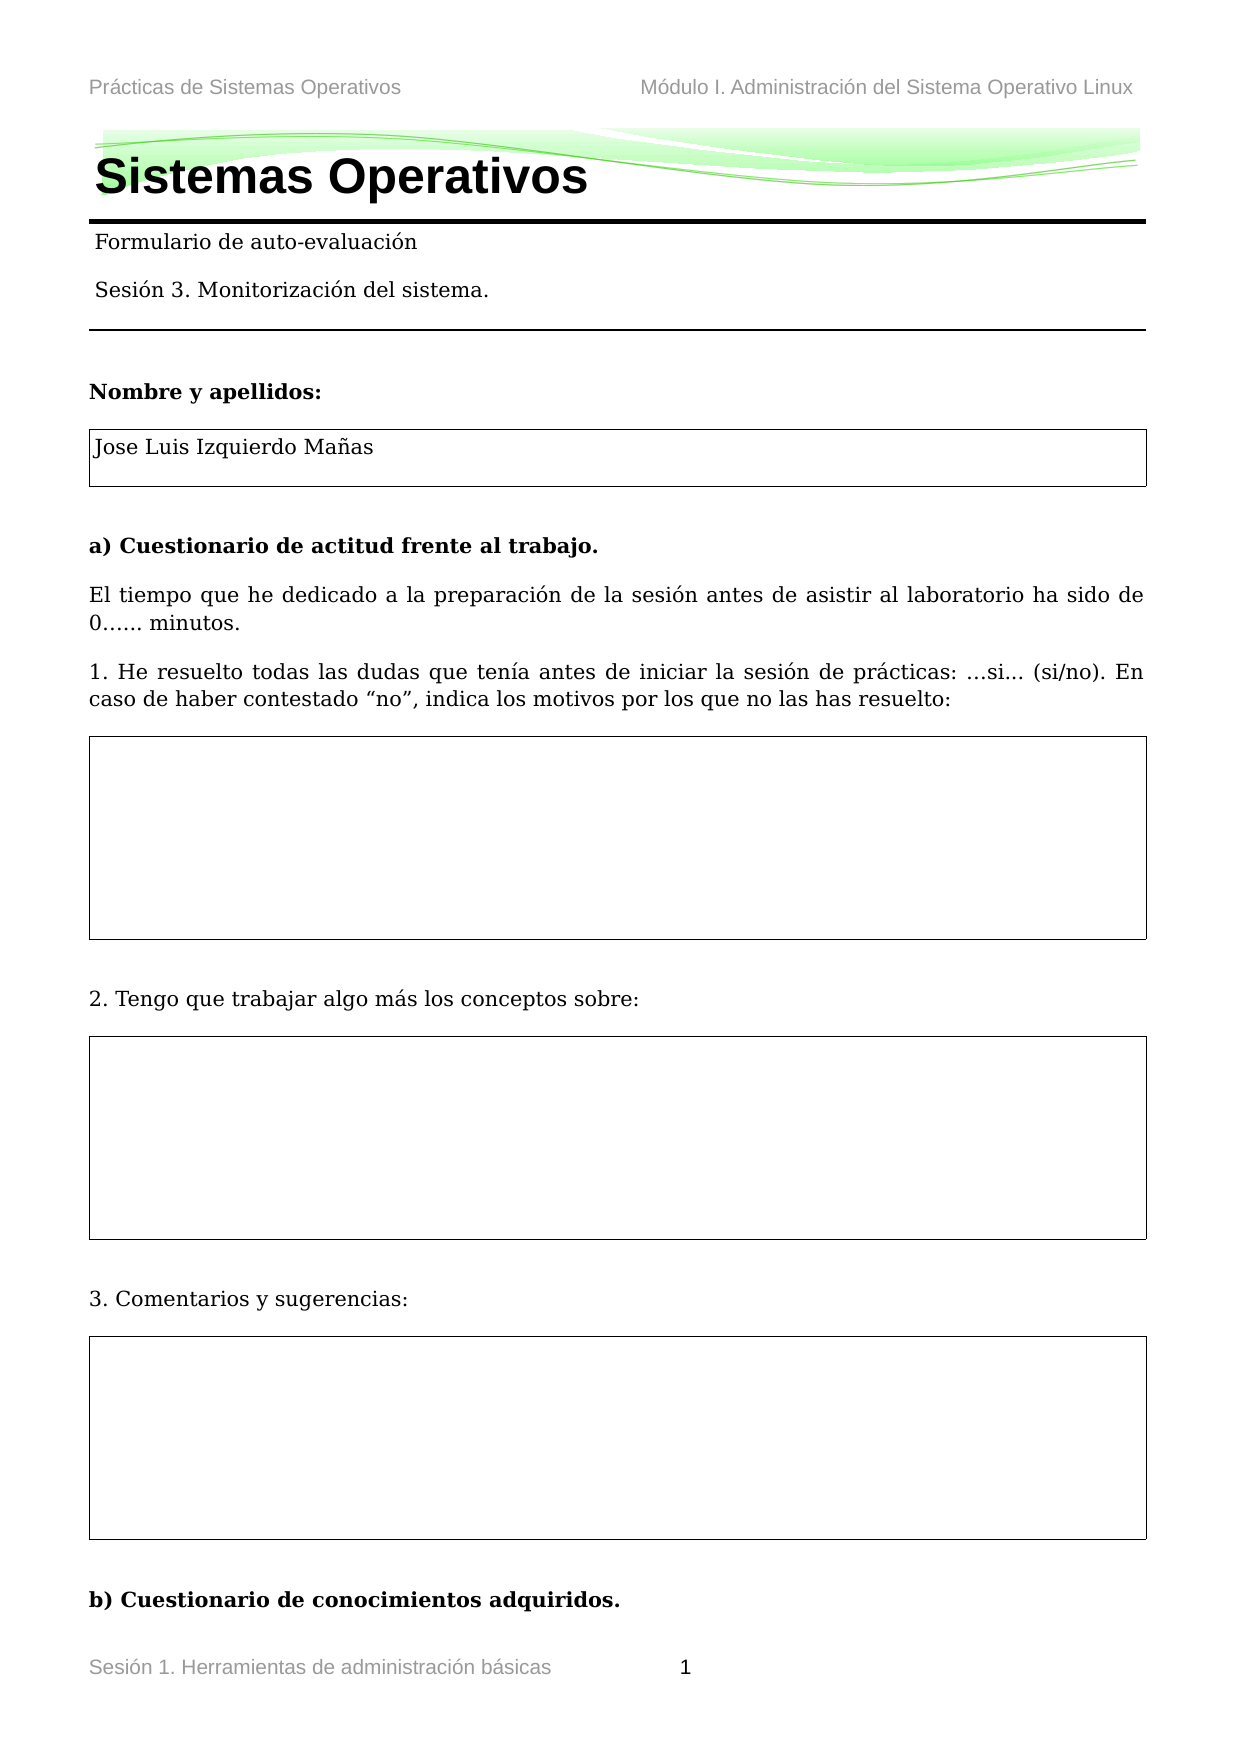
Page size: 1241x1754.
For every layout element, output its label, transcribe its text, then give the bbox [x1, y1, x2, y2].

table_header Jose Luis Izquierdo Mañas [90, 430, 1146, 486]
text a) Cuestionario de actitud frente al trabajo. [89, 534, 1146, 559]
text 1. He resuelto todas las dudas que tenía antes de iniciar la sesión de prácticas: …si... (si/no). En caso de haber contestado “no”, indica los motivos por los que no las has resuelto: [89, 660, 1146, 712]
text b) Cuestionario de conocimientos adquiridos. [89, 1587, 1146, 1612]
text Nombre y apellidos: [89, 380, 1146, 404]
text 3. Comentarios y sugerencias: [89, 1287, 1146, 1312]
table_header Formulario de auto-evaluación Sesión 3. Monitorización del sistema. [89, 224, 1146, 329]
table_header [90, 737, 1146, 939]
table_header [90, 1337, 1146, 1539]
text El tiempo que he dedicado a la preparación de la sesión antes de asistir al laboratorio ha sido de 0…... minutos. [89, 583, 1146, 635]
picture [94, 128, 1141, 195]
picture [376, 171, 387, 189]
table_header Sistemas Operativos [89, 123, 1146, 219]
text 2. Tengo que trabajar algo más los conceptos sobre: [89, 987, 1146, 1012]
table_header [90, 1037, 1146, 1239]
